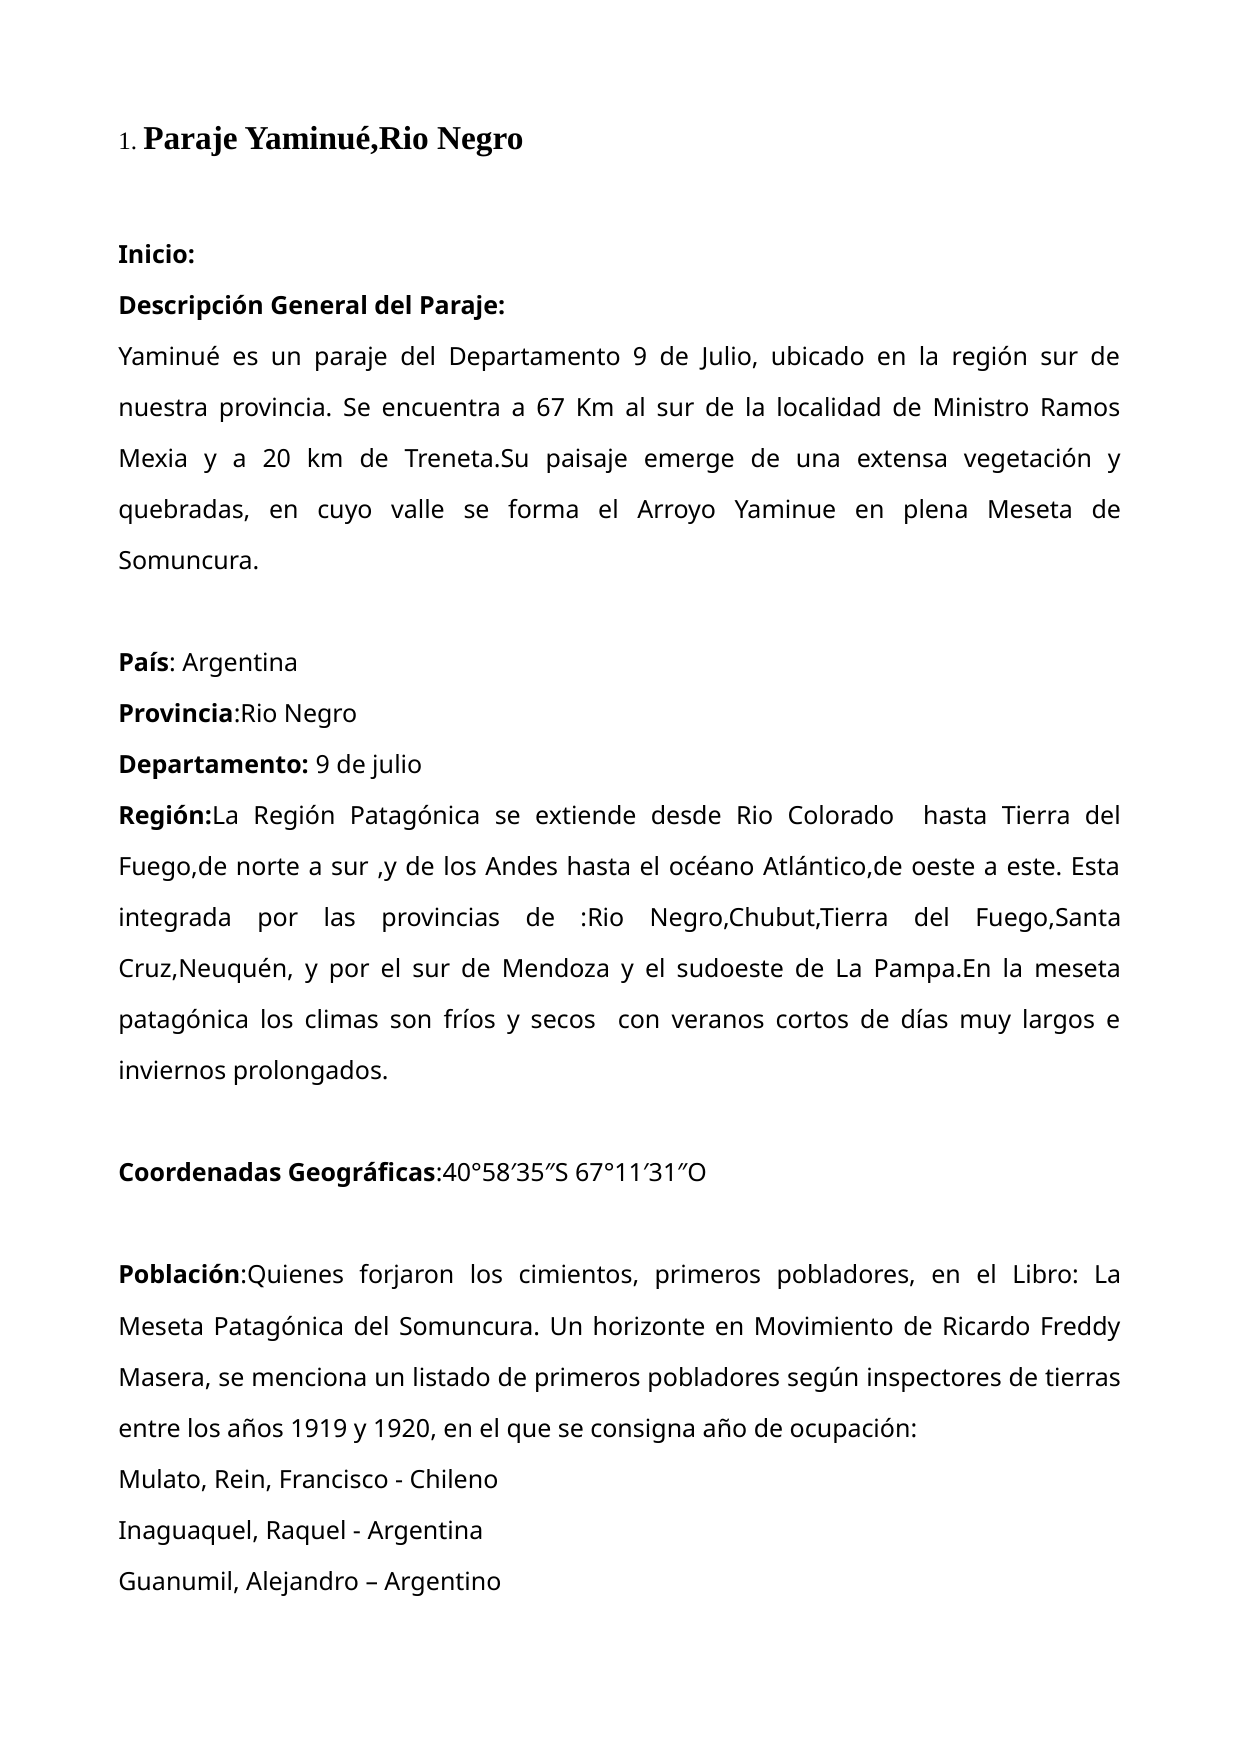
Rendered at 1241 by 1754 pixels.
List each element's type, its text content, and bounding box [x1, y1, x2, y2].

text Región:La Región Patagónica se extiende desde Rio Colorado hasta Tierra del Fuego,de norte a sur ,y de los Andes hasta el océano Atlántico,de oeste a este. Esta integrada por las provincias de :Rio Negro,Chubut,Tierra del Fuego,Santa Cruz,Neuquén, y por el sur de Mendoza y el sudoeste de La Pampa.En la meseta patagónica los climas son fríos y secos con veranos cortos de días muy largos e inviernos prolongados. [118, 798, 1122, 1087]
text Población:Quienes forjaron los cimientos, primeros pobladores, en el Libro: La Meseta Patagónica del Somuncura. Un horizonte en Movimiento de Ricardo Freddy Masera, se menciona un listado de primeros pobladores según inspectores de tierras entre los años 1919 y 1920, en el que se consigna año de ocupación: [118, 1257, 1122, 1444]
text 1. Paraje Yaminué,Rio Negro [118, 118, 1122, 156]
text Descripción General del Paraje: [118, 287, 1122, 321]
text País: Argentina [118, 644, 1122, 679]
text Inaguaquel, Raquel - Argentina [118, 1512, 1122, 1546]
text Mulato, Rein, Francisco - Chileno [118, 1461, 1122, 1495]
text Provincia:Rio Negro [118, 696, 1122, 730]
text Departamento: 9 de julio [118, 747, 1122, 781]
text Coordenadas Geográficas:40°58′35″S 67°11′31″O [118, 1155, 1122, 1189]
text Yaminué es un paraje del Departamento 9 de Julio, ubicado en la región sur de nuestra provincia. Se encuentra a 67 Km al sur de la localidad de Ministro Ramos Mexia y a 20 km de Treneta.Su paisaje emerge de una extensa vegetación y quebradas, en cuyo valle se forma el Arroyo Yaminue en plena Meseta de Somuncura. [118, 338, 1122, 577]
text Inicio: [118, 236, 1122, 270]
text Guanumil, Alejandro – Argentino [118, 1563, 1122, 1597]
